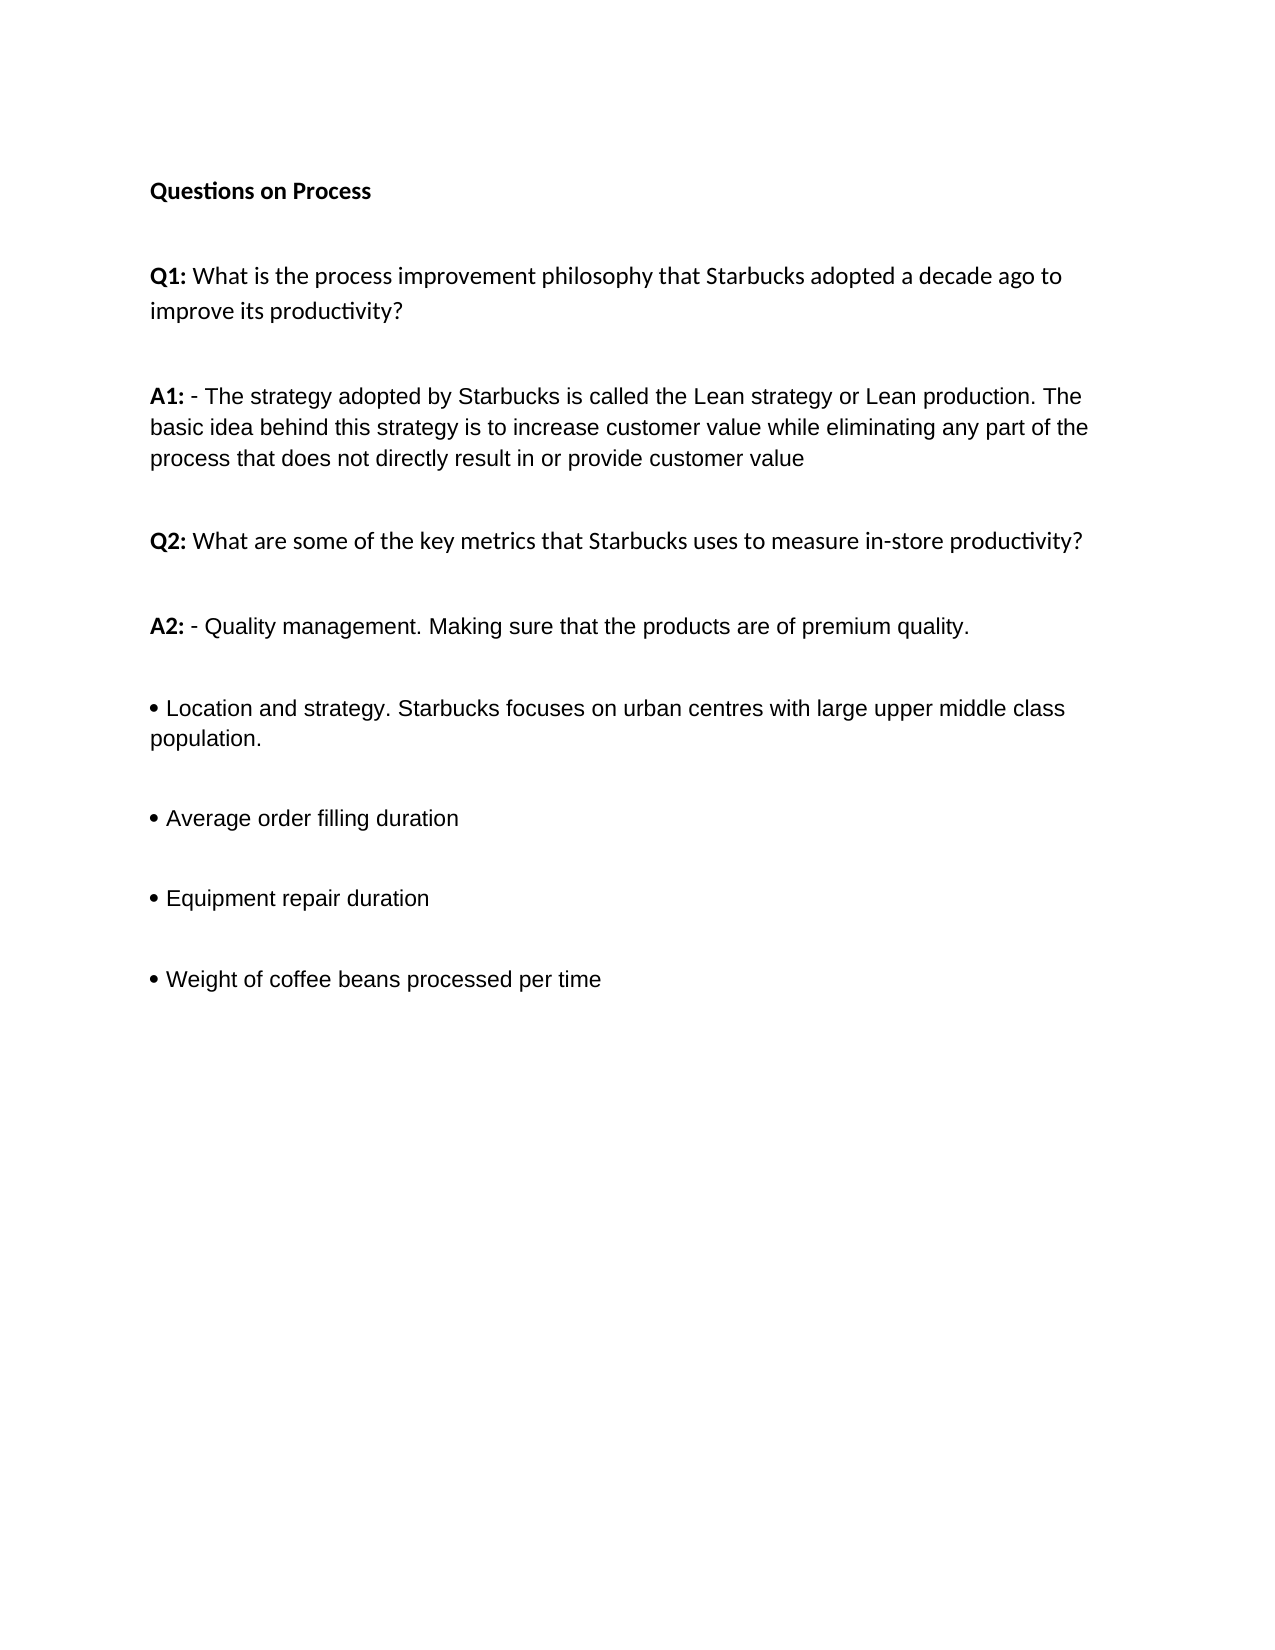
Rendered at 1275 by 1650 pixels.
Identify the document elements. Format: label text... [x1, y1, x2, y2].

text  Location and strategy. Starbucks focuses on urban centres with large upper middle class population. [150, 695, 1125, 751]
text Questions on Process [150, 175, 1125, 206]
text  Average order filling duration [150, 805, 1125, 832]
text  Equipment repair duration [150, 885, 1125, 912]
text Q1: What is the process improvement philosophy that Starbucks adopted a decade ago to improve its productivity? [150, 260, 1125, 326]
text  Weight of coffee beans processed per time [150, 966, 1125, 992]
text A1: - The strategy adopted by Starbucks is called the Lean strategy or Lean production. The basic idea behind this strategy is to increase customer value while eliminating any part of the process that does not directly result in or provide customer value [150, 380, 1125, 471]
text Q2: What are some of the key metrics that Starbucks uses to measure in-store productivity? [150, 525, 1125, 555]
text A2: - Quality management. Making sure that the products are of premium quality. [150, 610, 1125, 640]
